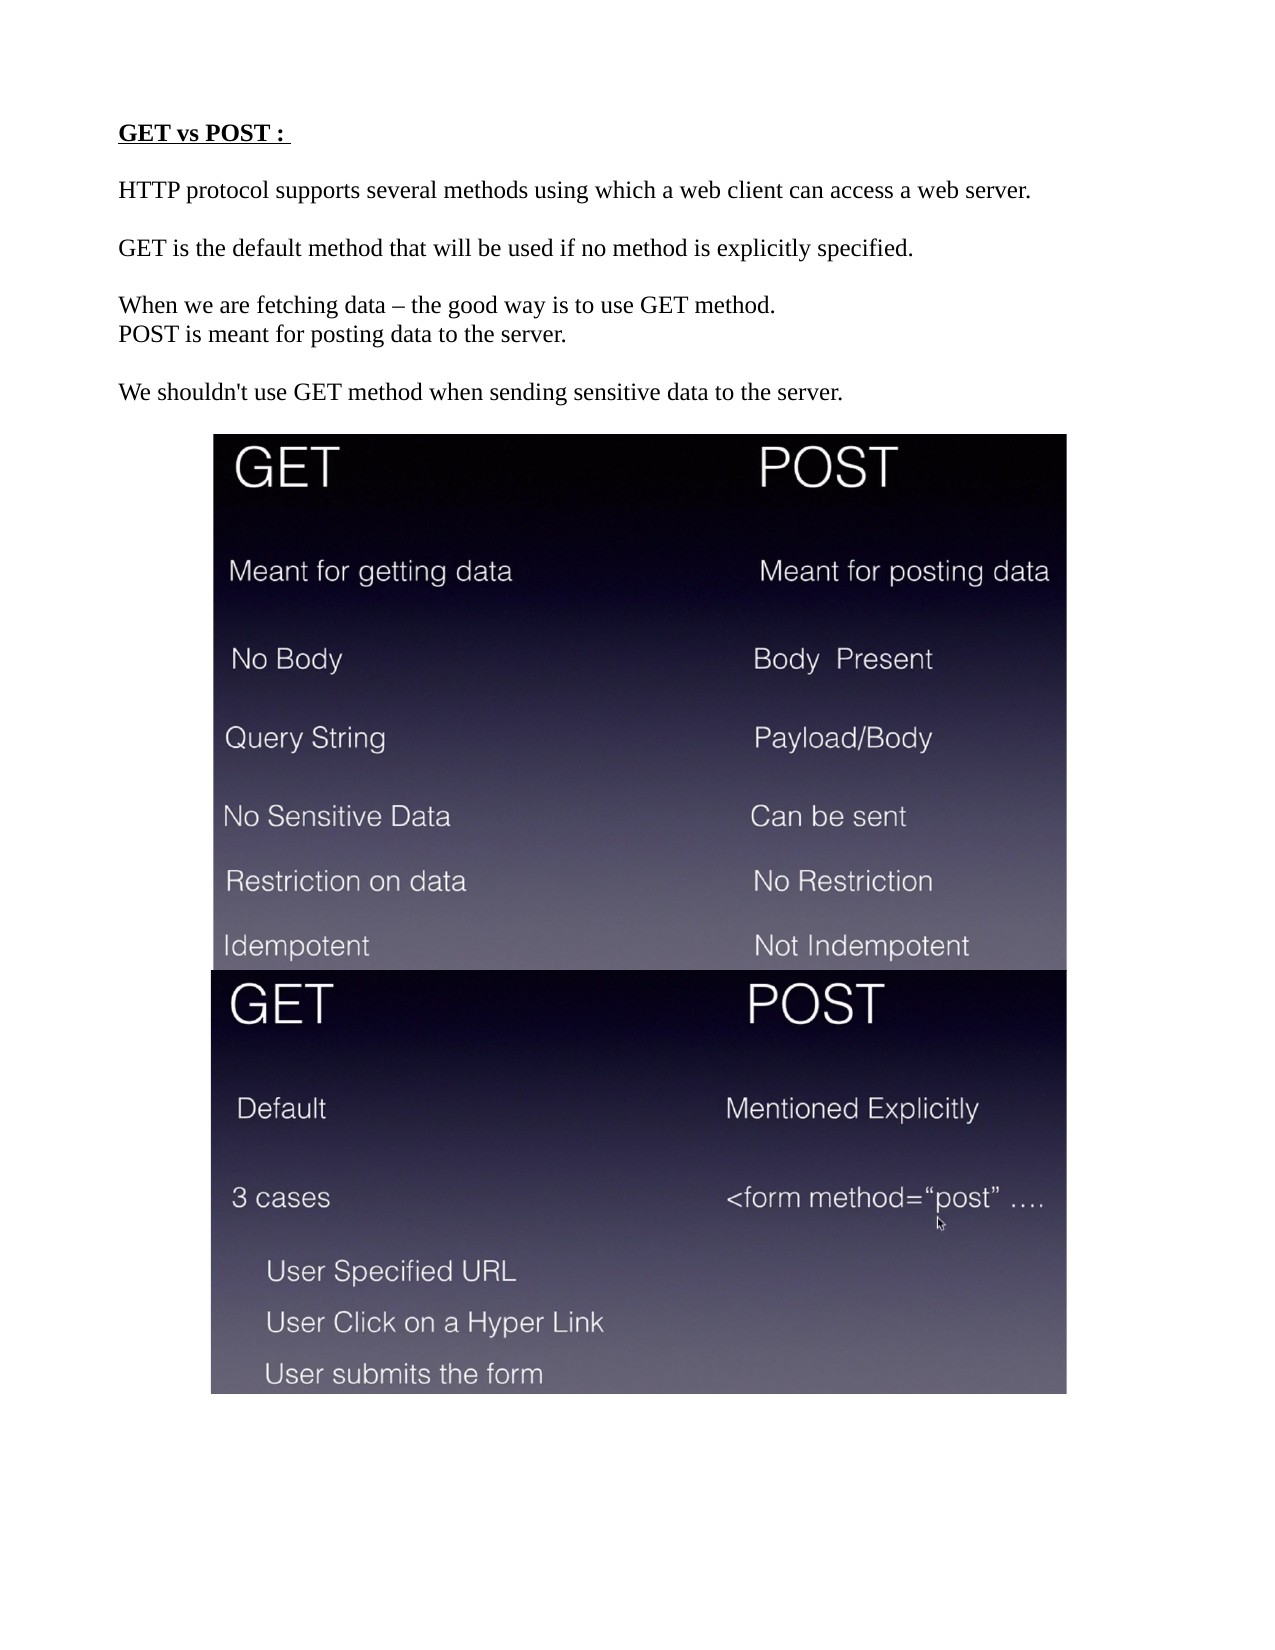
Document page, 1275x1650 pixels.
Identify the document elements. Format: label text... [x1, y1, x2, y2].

picture [210, 434, 1067, 1394]
text GET vs POST : [118, 118, 1157, 147]
text When we are fetching data – the good way is to use GET method. [118, 291, 1157, 319]
text GET is the default method that will be used if no method is explicitly specified. [118, 233, 1157, 262]
text HTTP protocol supports several methods using which a web client can access a web server. [118, 176, 1157, 204]
text POST is meant for posting data to the server. [118, 319, 1157, 348]
text We shouldn't use GET method when sending sensitive data to the server. [118, 377, 1157, 406]
